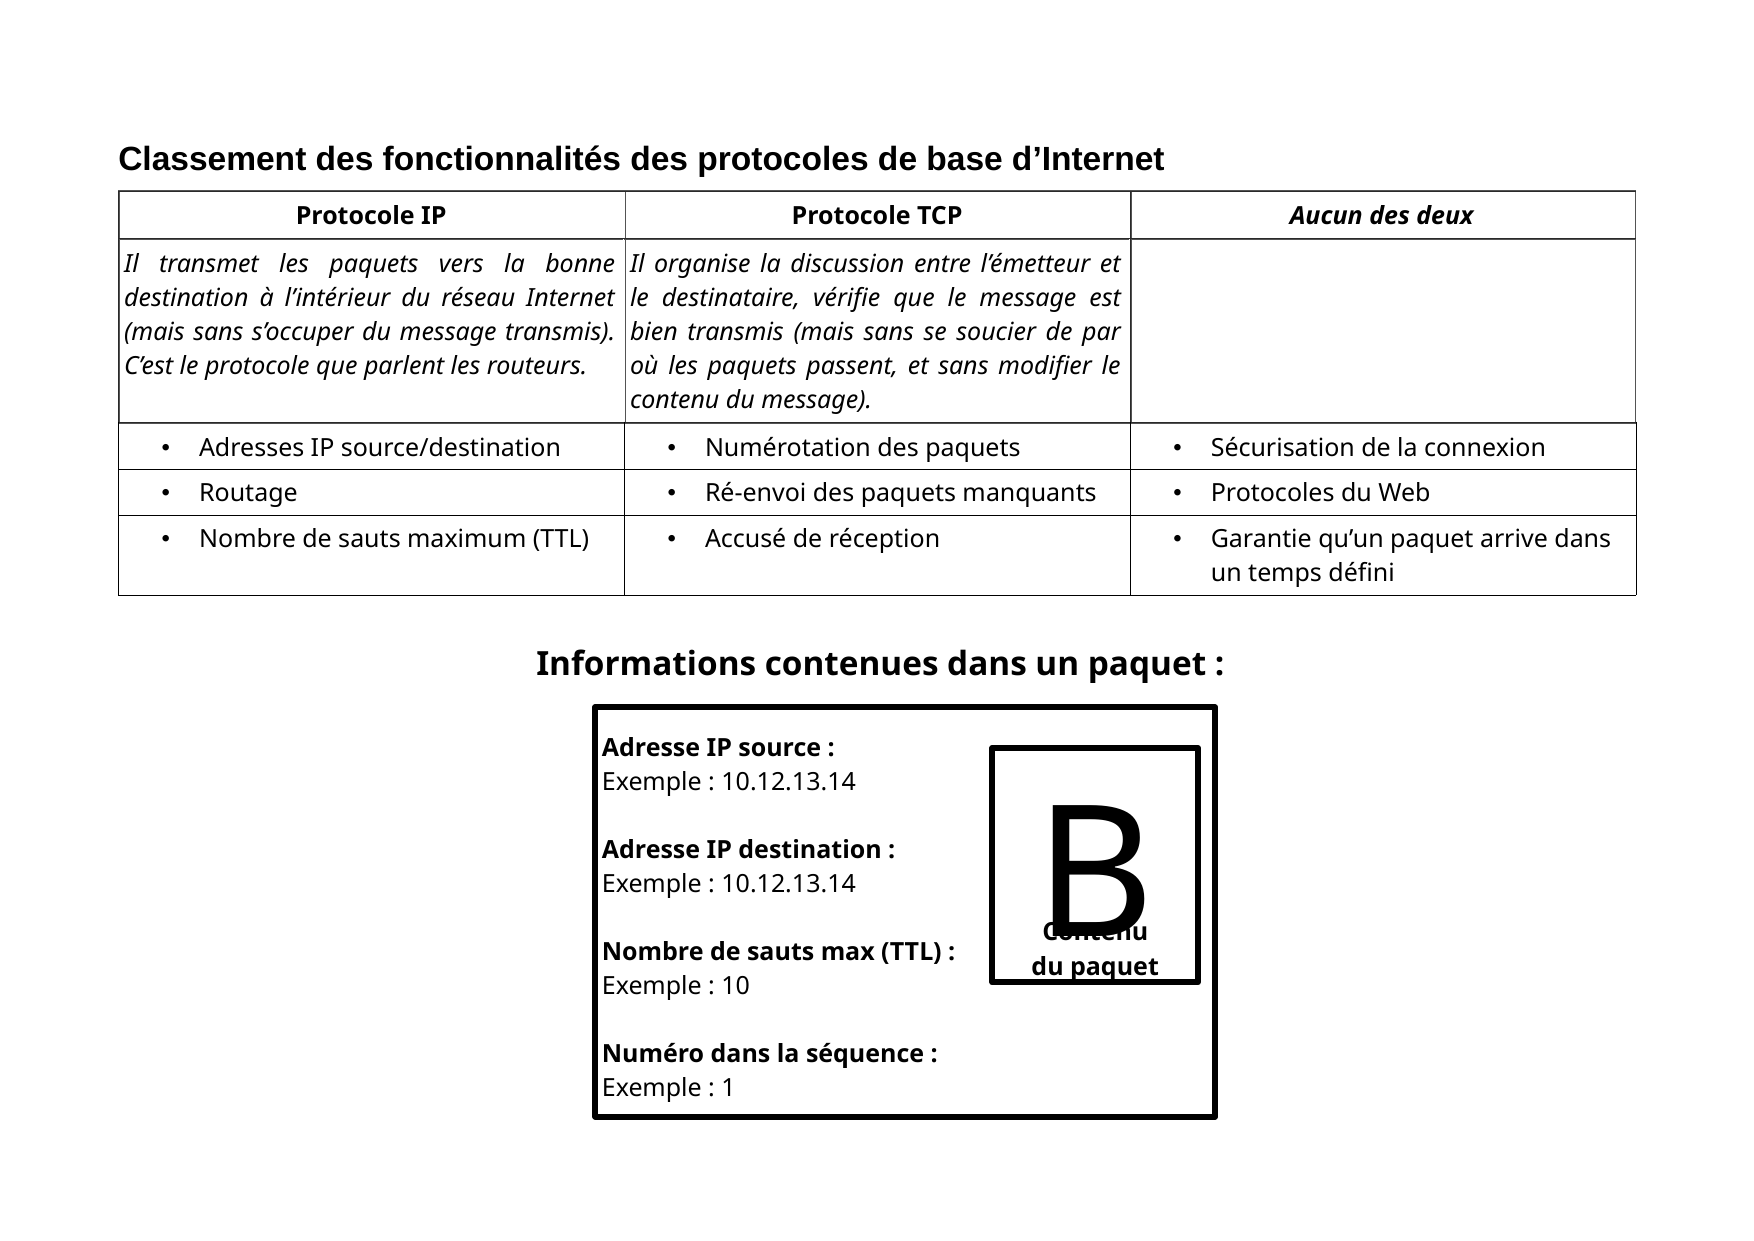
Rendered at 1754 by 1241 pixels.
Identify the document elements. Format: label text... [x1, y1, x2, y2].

subtitle Classement des fonctionnalités des protocoles de base d’Internet [118, 139, 1636, 178]
table_cell Numérotation des paquets [625, 424, 1130, 469]
table_header Protocole TCP [626, 193, 1129, 238]
table_header Protocole IP [120, 193, 623, 238]
table_cell Adresses IP source/destination [119, 424, 624, 469]
table_cell Il organise la discussion entre l’émetteur et le destinataire, vérifie que le message est bien transmis (mais sans se soucier de par où les paquets passent, et sans modifier le contenu du message). [626, 240, 1129, 422]
table_cell [1132, 240, 1635, 422]
table_cell Nombre de sauts maximum (TTL) [119, 516, 624, 594]
table_cell Accusé de réception [625, 516, 1130, 594]
table_cell Sécurisation de la connexion [1131, 424, 1636, 469]
table_cell Routage [119, 470, 624, 515]
table_cell Il transmet les paquets vers la bonne destination à l’intérieur du réseau Internet (mais sans s’occuper du message transmis). C’est le protocole que parlent les routeurs. [120, 240, 623, 422]
table_cell Ré-envoi des paquets manquants [625, 470, 1130, 515]
table_cell Garantie qu’un paquet arrive dans un temps défini [1131, 516, 1636, 594]
table_cell Protocoles du Web [1131, 470, 1636, 515]
table_header Aucun des deux [1132, 193, 1635, 238]
